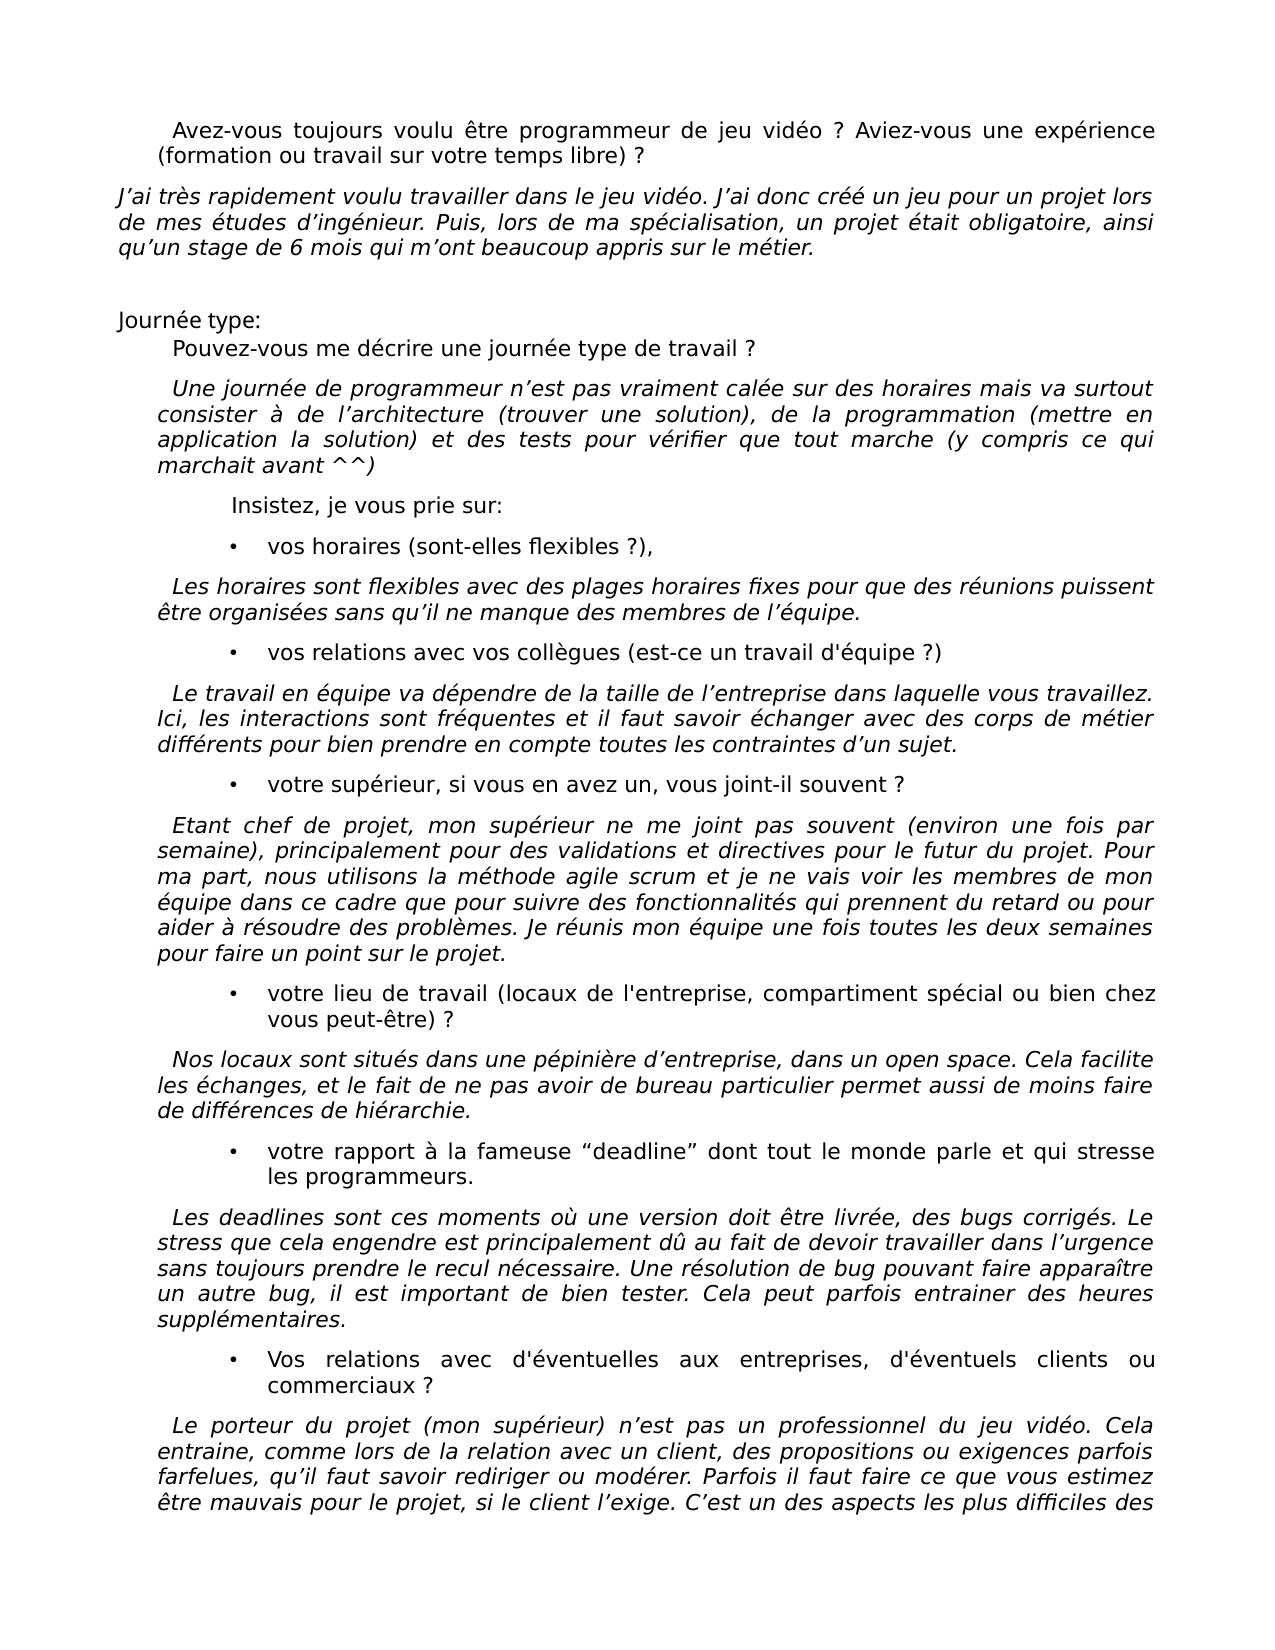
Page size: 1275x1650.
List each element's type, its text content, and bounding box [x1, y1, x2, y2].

text Etant chef de projet, mon supérieur ne me joint pas souvent (environ une fois par semaine), principalement pour des validations et directives pour le futur du projet. Pour ma part, nous utilisons la méthode agile scrum et je ne vais voir les membres de mon équipe dans ce cadre que pour suivre des fonctionnalités qui prennent du retard ou pour aider à résoudre des problèmes. Je réunis mon équipe une fois toutes les deux semaines pour faire un point sur le projet. [157, 813, 1157, 966]
list votre supérieur, si vous en avez un, vous joint-il souvent ? [229, 772, 1157, 798]
text Une journée de programmeur n’est pas vraiment calée sur des horaires mais va surtout consister à de l’architecture (trouver une solution), de la programmation (mettre en application la solution) et des tests pour vérifier que tout marche (y compris ce qui marchait avant ^^) [157, 376, 1157, 478]
list vos relations avec vos collègues (est-ce un travail d'équipe ?) [229, 640, 1157, 666]
text Insistez, je vous prie sur: [157, 493, 1157, 519]
text Avez-vous toujours voulu être programmeur de jeu vidéo ? Aviez-vous une expérience (formation ou travail sur votre temps libre) ? [157, 118, 1157, 169]
text J’ai très rapidement voulu travailler dans le jeu vidéo. J’ai donc créé un jeu pour un projet lors de mes études d’ingénieur. Puis, lors de ma spécialisation, un projet était obligatoire, ainsi qu’un stage de 6 mois qui m’ont beaucoup appris sur le métier. [118, 184, 1157, 261]
text Les deadlines sont ces moments où une version doit être livrée, des bugs corrigés. Le stress que cela engendre est principalement dû au fait de devoir travailler dans l’urgence sans toujours prendre le recul nécessaire. Une résolution de bug pouvant faire apparaître un autre bug, il est important de bien tester. Cela peut parfois entrainer des heures supplémentaires. [157, 1205, 1157, 1332]
list votre lieu de travail (locaux de l'entreprise, compartiment spécial ou bien chez vous peut-être) ? [229, 981, 1157, 1032]
text Les horaires sont flexibles avec des plages horaires fixes pour que des réunions puissent être organisées sans qu’il ne manque des membres de l’équipe. [157, 574, 1157, 625]
text Pouvez-vous me décrire une journée type de travail ? [157, 336, 1157, 361]
text Journée type: [118, 304, 1139, 336]
list votre rapport à la fameuse “deadline” dont tout le monde parle et qui stresse les programmeurs. [229, 1139, 1157, 1190]
text Nos locaux sont situés dans une pépinière d’entreprise, dans un open space. Cela facilite les échanges, et le fait de ne pas avoir de bureau particulier permet aussi de moins faire de différences de hiérarchie. [157, 1047, 1157, 1124]
text Le travail en équipe va dépendre de la taille de l’entreprise dans laquelle vous travaillez. Ici, les interactions sont fréquentes et il faut savoir échanger avec des corps de métier différents pour bien prendre en compte toutes les contraintes d’un sujet. [157, 681, 1157, 757]
list Vos relations avec d'éventuelles aux entreprises, d'éventuels clients ou commerciaux ? [229, 1347, 1157, 1398]
text Le porteur du projet (mon supérieur) n’est pas un professionnel du jeu vidéo. Cela entraine, comme lors de la relation avec un client, des propositions ou exigences parfois farfelues, qu’il faut savoir rediriger ou modérer. Parfois il faut faire ce que vous estimez être mauvais pour le projet, si le client l’exige. C’est un des aspects les plus difficiles des [157, 1413, 1157, 1516]
list vos horaires (sont-elles flexibles ?), [229, 534, 1157, 559]
